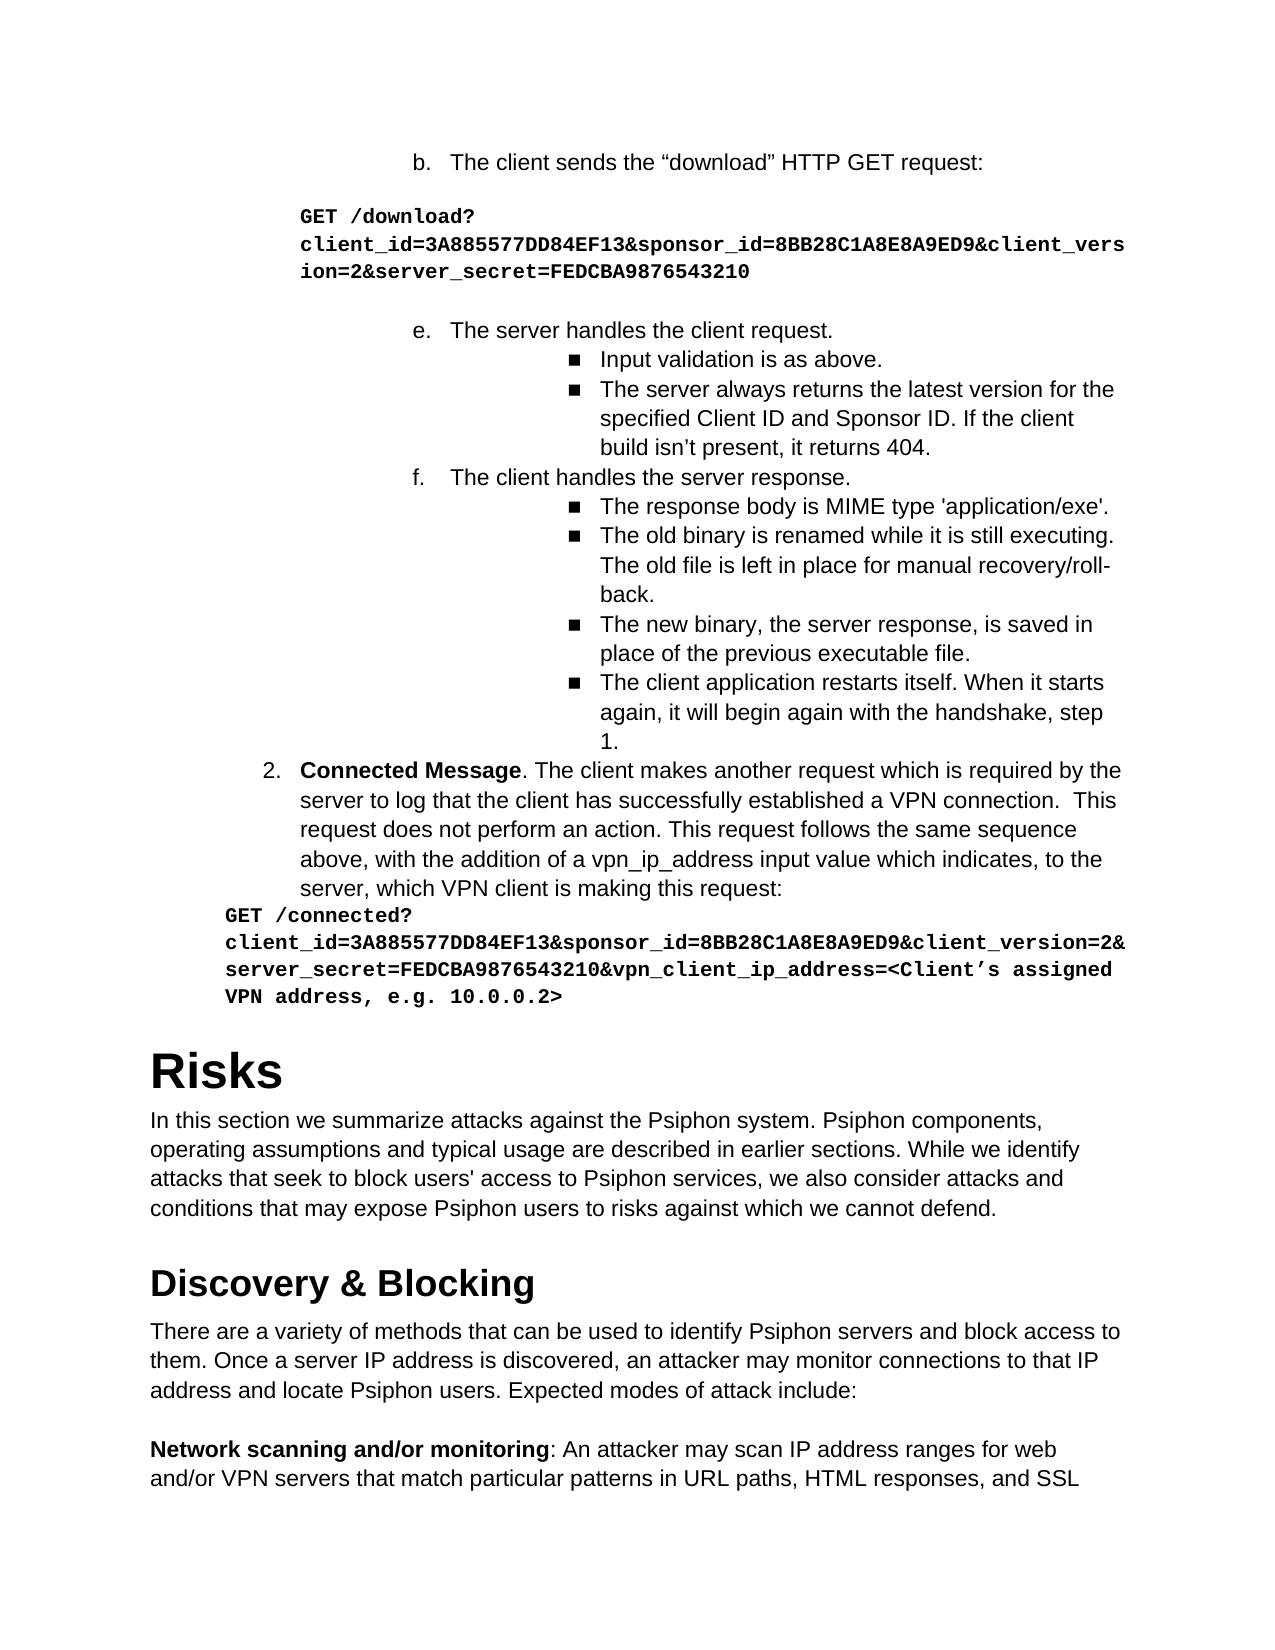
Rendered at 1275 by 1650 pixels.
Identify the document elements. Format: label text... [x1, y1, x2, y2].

list The server handles the client request. [412, 317, 1125, 343]
list The old binary is renamed while it is still executing. The old file is left in place for manual recovery/roll-back. [375, 523, 1125, 607]
text There are a variety of methods that can be used to identify Psiphon servers and block access to them. Once a server IP address is discovered, an attacker may monitor connections to that IP address and locate Psiphon users. Expected modes of attack include: [150, 1319, 1125, 1403]
text Risks [150, 1043, 1125, 1099]
list Input validation is as above. [375, 347, 1125, 372]
list The response body is MIME type 'application/exe'. [375, 494, 1125, 519]
text GET /download? client_id=3A885577DD84EF13&sponsor_id=8BB28C1A8E8A9ED9&client_version=2&server_secret=FEDCBA9876543210 [300, 207, 1125, 284]
text Network scanning and/or monitoring: An attacker may scan IP address ranges for web and/or VPN servers that match particular patterns in URL paths, HTML responses, and SSL [150, 1436, 1125, 1491]
text In this section we summarize attacks against the Psiphon system. Psiphon components, operating assumptions and typical usage are described in earlier sections. While we identify attacks that seek to block users' access to Psiphon services, we also consider attacks and conditions that may expose Psiphon users to risks against which we cannot defend. [150, 1107, 1125, 1221]
list The client application restarts itself. When it starts again, it will begin again with the handshake, step 1. [375, 670, 1125, 754]
list The new binary, the server response, is saved in place of the previous executable file. [375, 611, 1125, 666]
subtitle Discovery & Blocking [150, 1262, 1125, 1304]
text GET /connected? client_id=3A885577DD84EF13&sponsor_id=8BB28C1A8E8A9ED9&client_version=2&server_secret=FEDCBA9876543210&vpn_client_ip_address=<Client’s assigned VPN address, e.g. 10.0.0.2> [225, 905, 1125, 1010]
list The client handles the server response. [412, 464, 1125, 490]
list The client sends the “download” HTTP GET request: [412, 150, 1125, 176]
list The server always returns the latest version for the specified Client ID and Sponsor ID. If the client build isn’t present, it returns 404. [375, 376, 1125, 461]
list Connected Message. The client makes another request which is required by the server to log that the client has successfully established a VPN connection. This request does not perform an action. This request follows the same sequence above, with the addition of a vpn_ip_address input value which indicates, to the server, which VPN client is making this request: [262, 758, 1125, 901]
